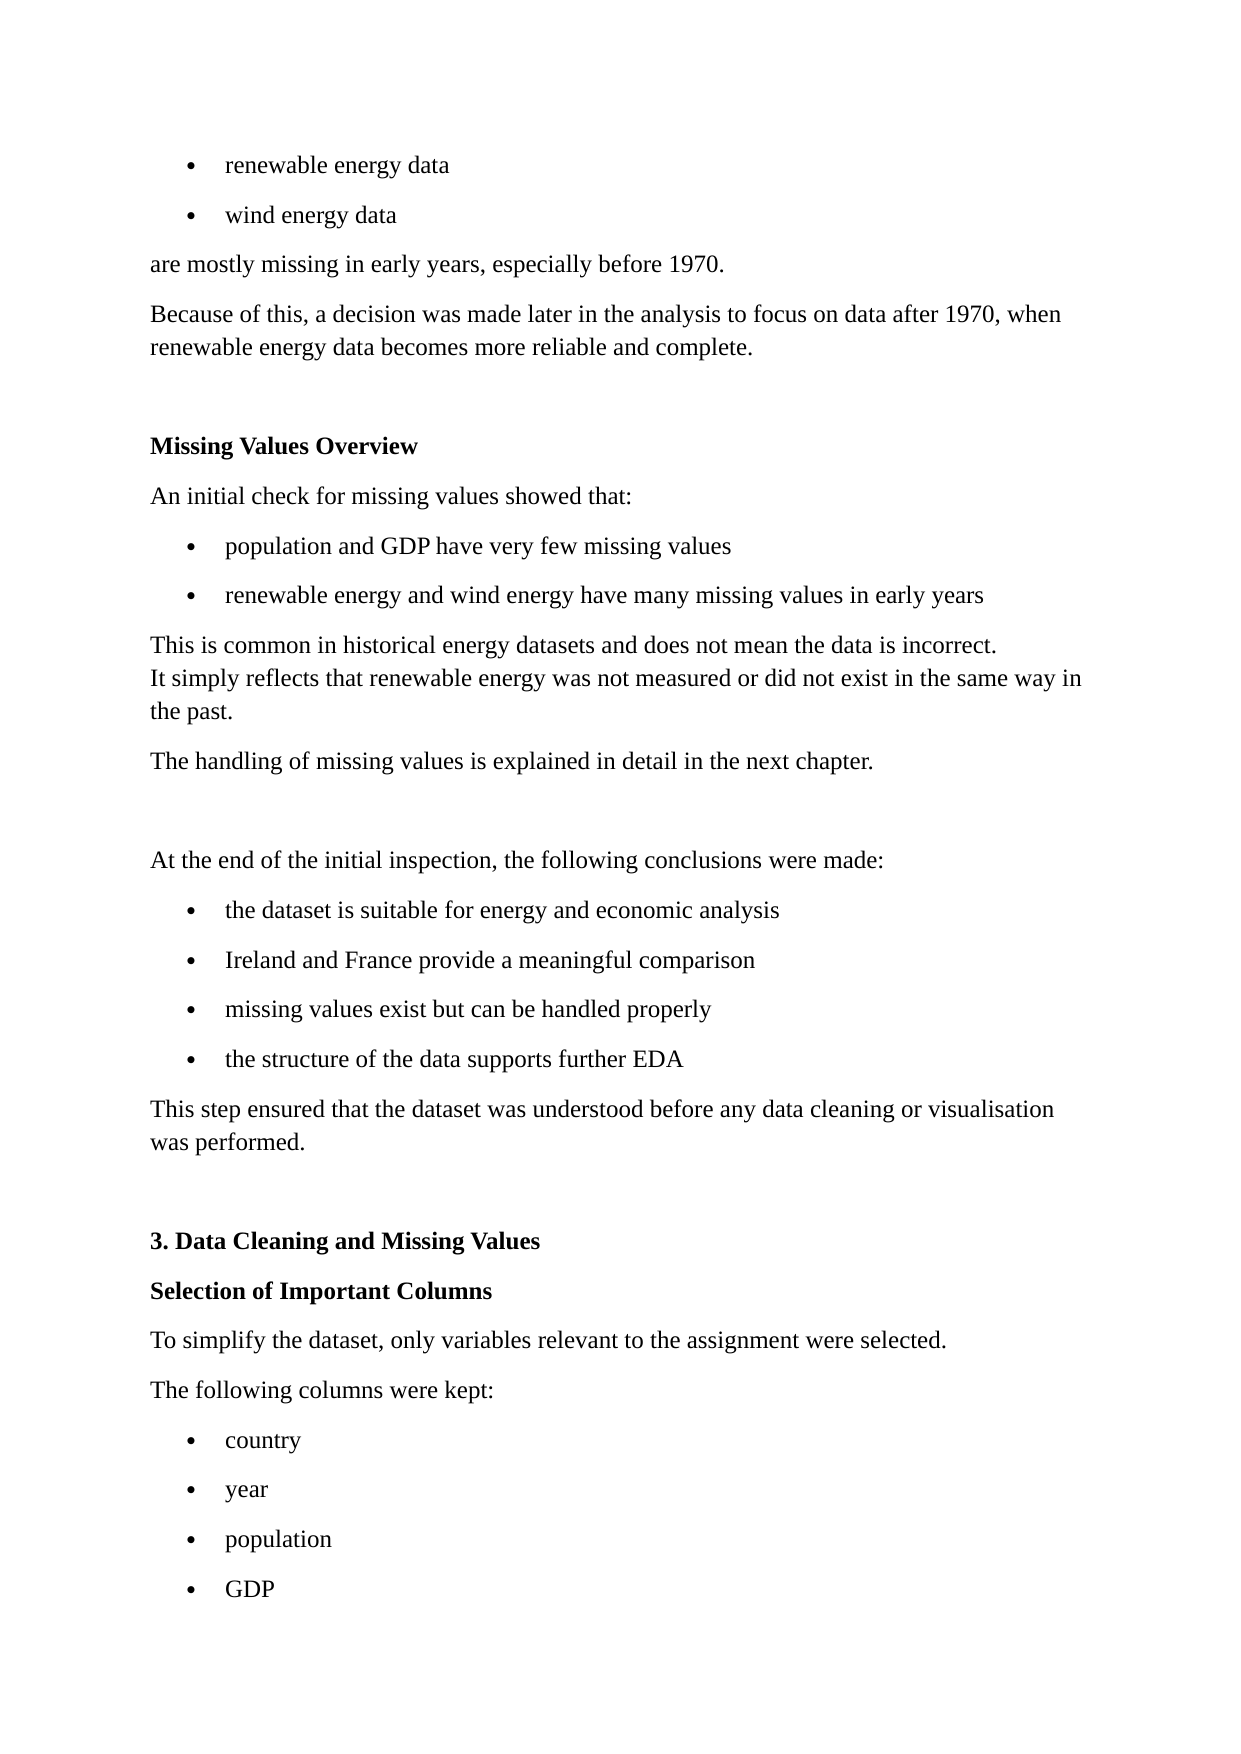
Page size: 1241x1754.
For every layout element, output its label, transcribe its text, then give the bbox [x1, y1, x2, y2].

text Because of this, a decision was made later in the analysis to focus on data after 1970, when renewable energy data becomes more reliable and complete. [150, 299, 1090, 361]
list renewable energy data [187, 150, 1090, 179]
text are mostly missing in early years, especially before 1970. [150, 249, 1090, 278]
list missing values exist but can be handled properly [187, 994, 1090, 1023]
list the dataset is suitable for energy and economic analysis [187, 895, 1090, 924]
text An initial check for missing values showed that: [150, 481, 1090, 510]
text This is common in historical energy datasets and does not mean the data is incorrect. It simply reflects that renewable energy was not measured or did not exist in the same way in the past. [150, 630, 1090, 725]
list renewable energy and wind energy have many missing values in early years [187, 581, 1090, 609]
text Missing Values Overview [150, 431, 1090, 460]
list Ireland and France provide a meaningful comparison [187, 945, 1090, 973]
list year [187, 1474, 1090, 1503]
list wind energy data [187, 200, 1090, 228]
text Selection of Important Columns [150, 1276, 1090, 1304]
text The following columns were kept: [150, 1375, 1090, 1404]
text At the end of the initial inspection, the following conclusions were made: [150, 845, 1090, 874]
text This step ensured that the dataset was understood before any data cleaning or visualisation was performed. [150, 1094, 1090, 1156]
list GDP [187, 1574, 1090, 1603]
text To simplify the dataset, only variables relevant to the assignment were selected. [150, 1326, 1090, 1354]
list country [187, 1425, 1090, 1454]
list population [187, 1524, 1090, 1553]
text The handling of missing values is explained in detail in the next chapter. [150, 746, 1090, 775]
list population and GDP have very few missing values [187, 531, 1090, 559]
list the structure of the data supports further EDA [187, 1044, 1090, 1073]
text 3. Data Cleaning and Missing Values [150, 1226, 1090, 1255]
